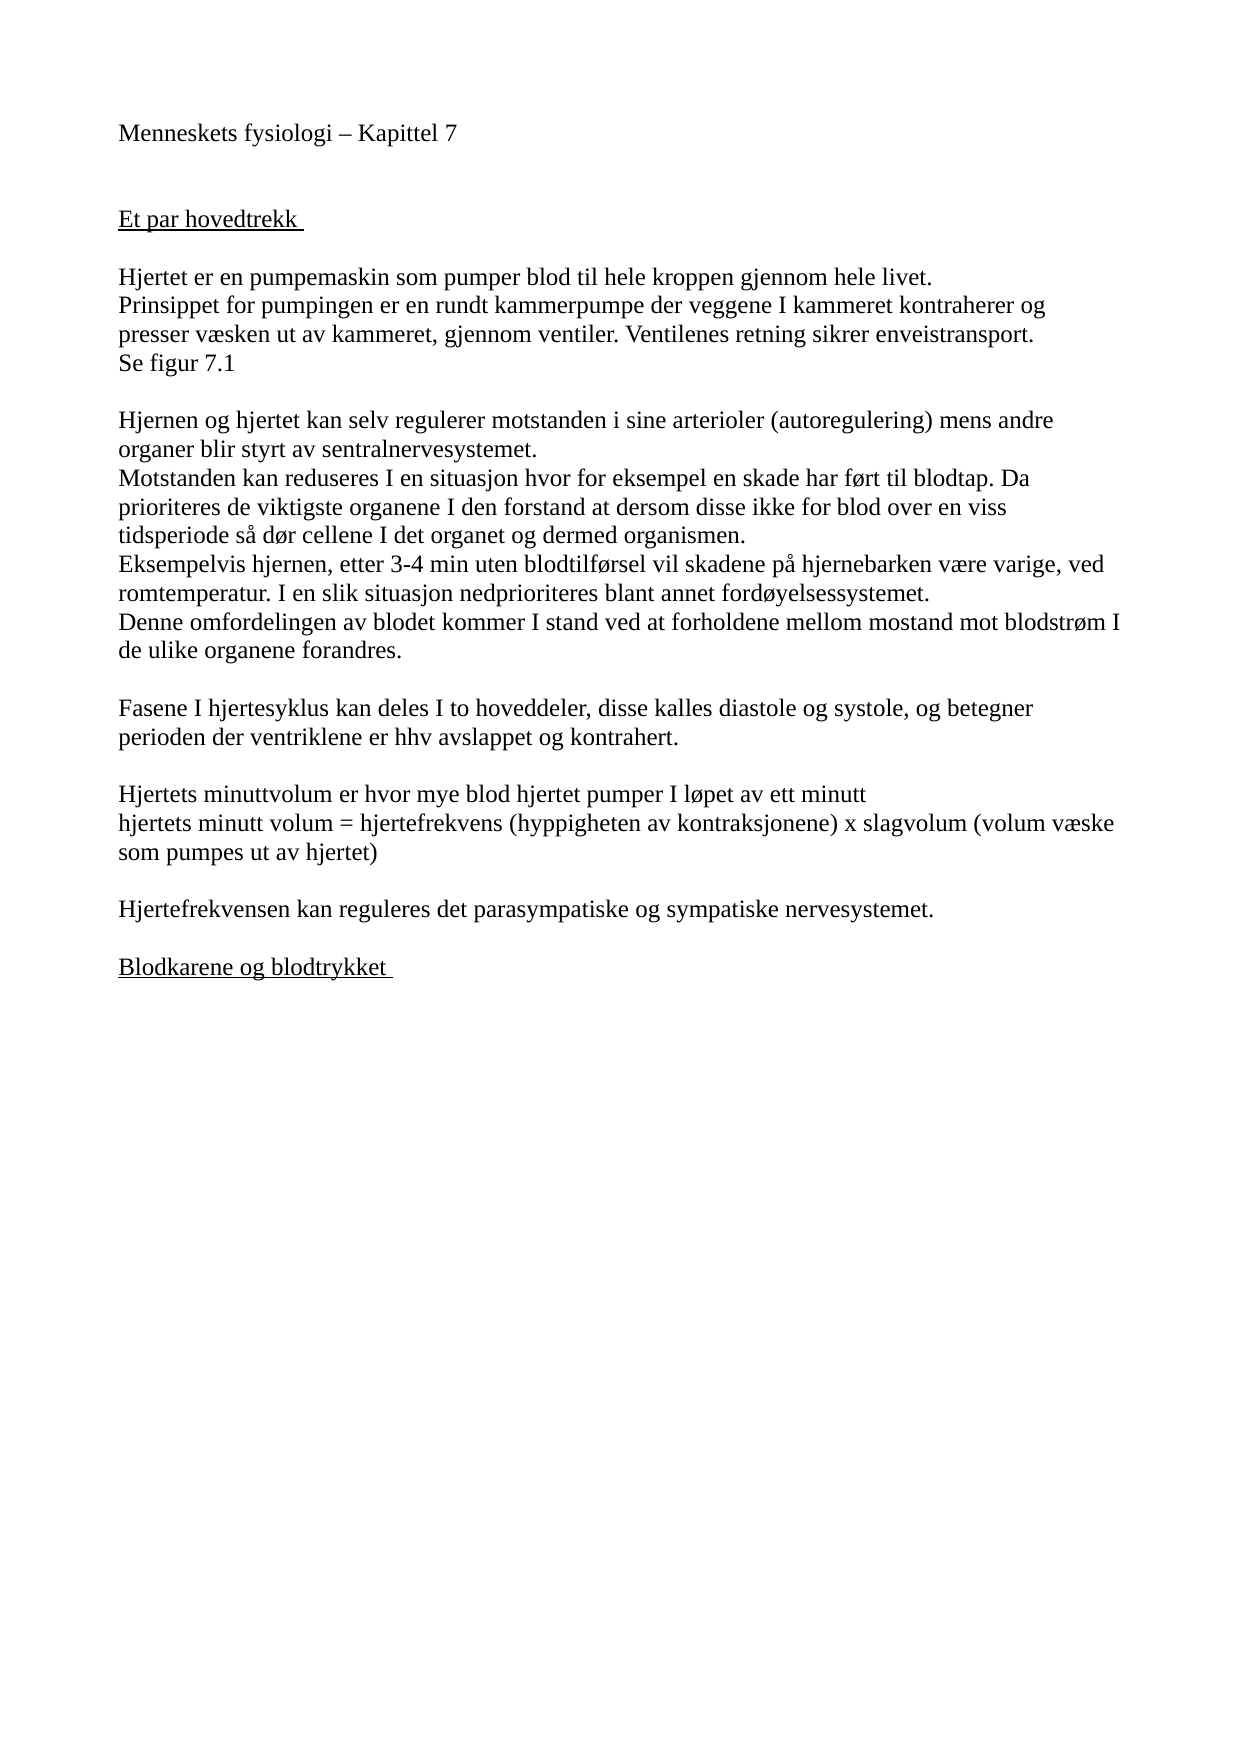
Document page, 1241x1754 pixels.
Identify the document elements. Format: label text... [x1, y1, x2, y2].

text Menneskets fysiologi – Kapittel 7 [118, 118, 1122, 147]
text Prinsippet for pumpingen er en rundt kammerpumpe der veggene I kammeret kontraherer og presser væsken ut av kammeret, gjennom ventiler. Ventilenes retning sikrer enveistransport. [118, 291, 1122, 348]
text Hjernen og hjertet kan selv regulerer motstanden i sine arterioler (autoregulering) mens andre organer blir styrt av sentralnervesystemet. [118, 406, 1122, 463]
text Hjertets minuttvolum er hvor mye blod hjertet pumper I løpet av ett minutt [118, 779, 1122, 808]
text Eksempelvis hjernen, etter 3-4 min uten blodtilførsel vil skadene på hjernebarken være varige, ved romtemperatur. I en slik situasjon nedprioriteres blant annet fordøyelsessystemet. [118, 549, 1122, 607]
text hjertets minutt volum = hjertefrekvens (hyppigheten av kontraksjonene) x slagvolum (volum væske som pumpes ut av hjertet) [118, 808, 1122, 866]
text Motstanden kan reduseres I en situasjon hvor for eksempel en skade har ført til blodtap. Da prioriteres de viktigste organene I den forstand at dersom disse ikke for blod over en viss tidsperiode så dør cellene I det organet og dermed organismen. [118, 463, 1122, 549]
text Hjertefrekvensen kan reguleres det parasympatiske og sympatiske nervesystemet. [118, 894, 1122, 923]
text Hjertet er en pumpemaskin som pumper blod til hele kroppen gjennom hele livet. [118, 262, 1122, 291]
text Se figur 7.1 [118, 348, 1122, 377]
text Et par hovedtrekk [118, 204, 1122, 233]
text Fasene I hjertesyklus kan deles I to hoveddeler, disse kalles diastole og systole, og betegner perioden der ventriklene er hhv avslappet og kontrahert. [118, 693, 1122, 751]
text Denne omfordelingen av blodet kommer I stand ved at forholdene mellom mostand mot blodstrøm I de ulike organene forandres. [118, 607, 1122, 664]
text Blodkarene og blodtrykket [118, 952, 1122, 981]
